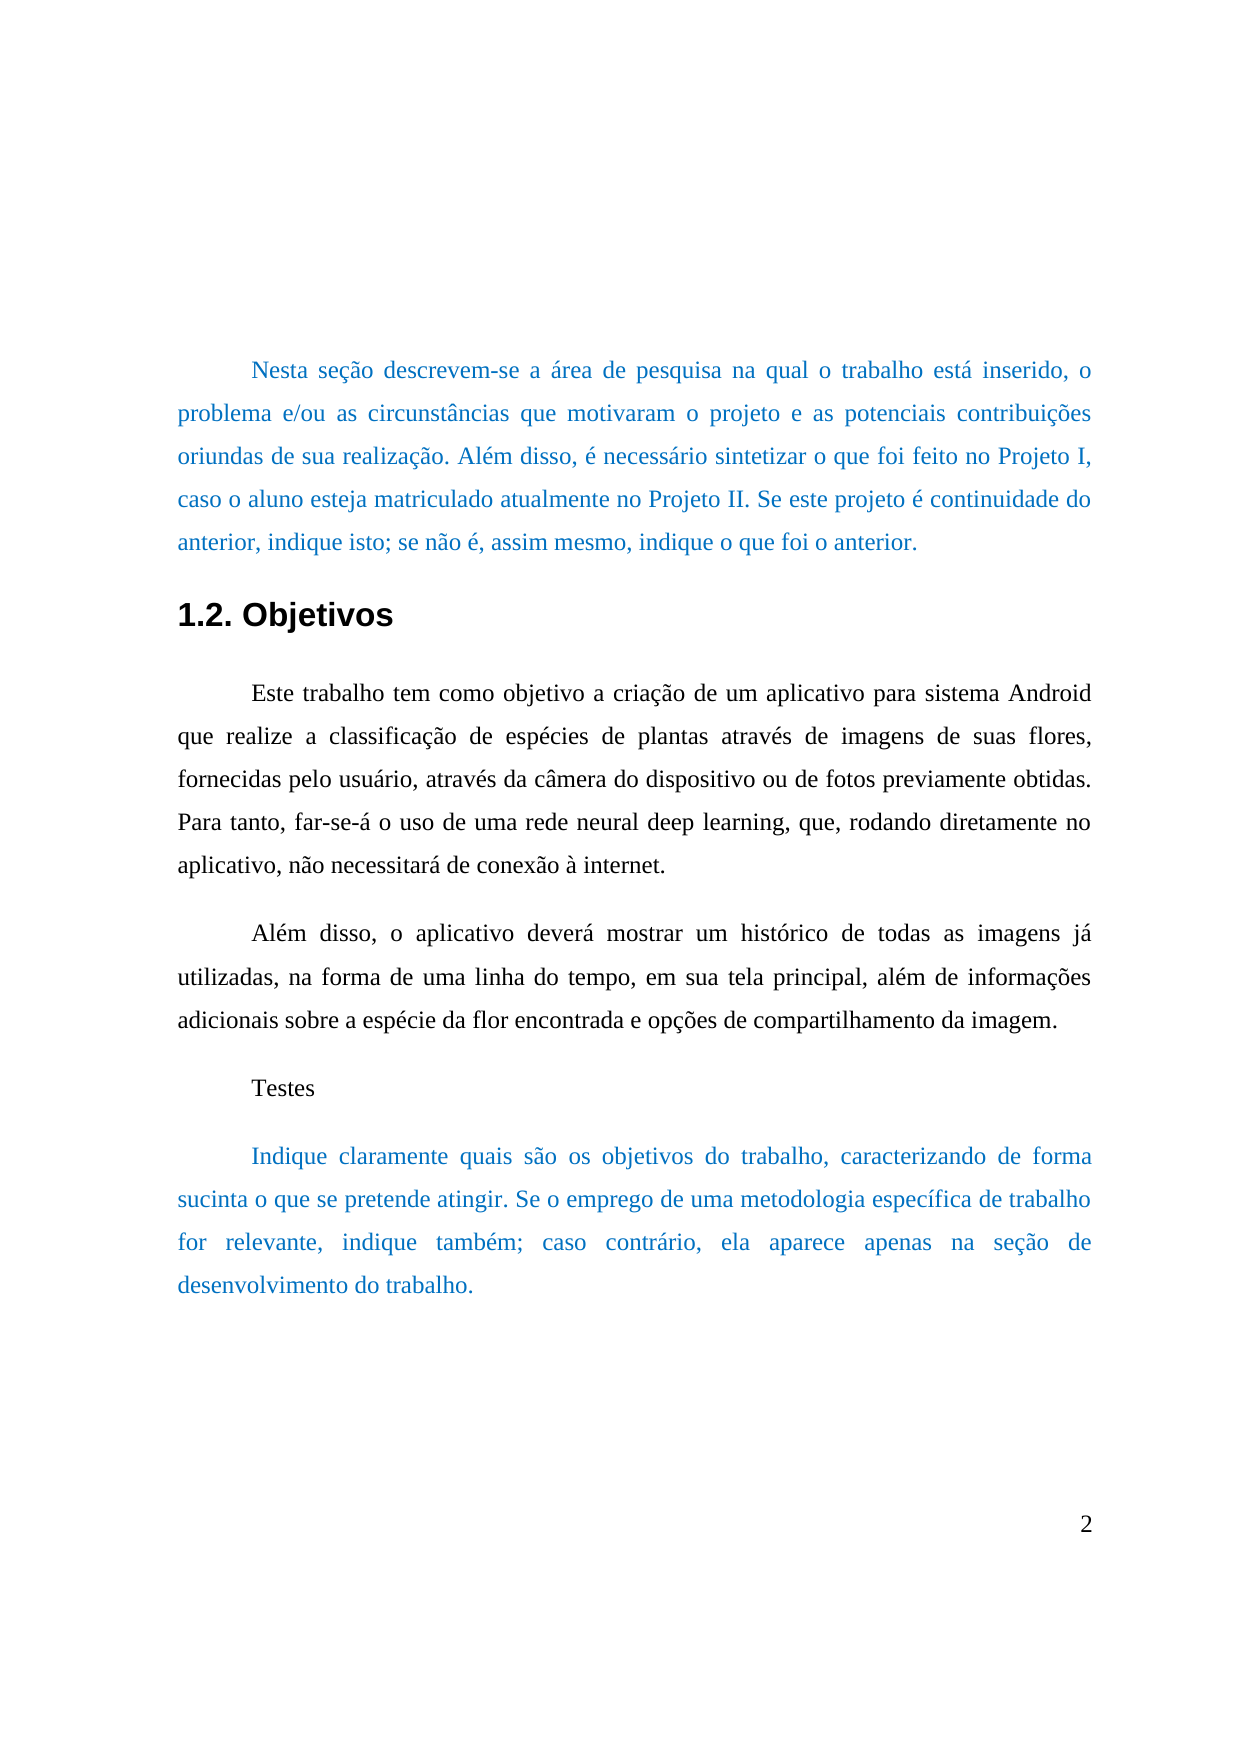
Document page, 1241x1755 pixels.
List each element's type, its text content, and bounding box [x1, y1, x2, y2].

text Indique claramente quais são os objetivos do trabalho, caracterizando de forma sucinta o que se pretende atingir. Se o emprego de uma metodologia específica de trabalho for relevante, indique também; caso contrário, ela aparece apenas na seção de desenvolvimento do trabalho. [177, 1141, 1093, 1299]
text Além disso, o aplicativo deverá mostrar um histórico de todas as imagens já utilizadas, na forma de uma linha do tempo, em sua tela principal, além de informações adicionais sobre a espécie da flor encontrada e opções de compartilhamento da imagem. [177, 918, 1093, 1033]
text Este trabalho tem como objetivo a criação de um aplicativo para sistema Android que realize a classificação de espécies de plantas através de imagens de suas flores, fornecidas pelo usuário, através da câmera do dispositivo ou de fotos previamente obtidas. Para tanto, far-se-á o uso de uma rede neural deep learning, que, rodando diretamente no aplicativo, não necessitará de conexão à internet. [177, 678, 1093, 879]
text Nesta seção descrevem-se a área de pesquisa na qual o trabalho está inserido, o problema e/ou as circunstâncias que motivaram o projeto e as potenciais contribuições oriundas de sua realização. Além disso, é necessário sintetizar o que foi feito no Projeto I, caso o aluno esteja matriculado atualmente no Projeto II. Se este projeto é continuidade do anterior, indique isto; se não é, assim mesmo, indique o que foi o anterior. [177, 355, 1093, 556]
text Testes ­ [177, 1073, 1093, 1102]
subtitle 1.2. Objetivos [177, 595, 1093, 634]
